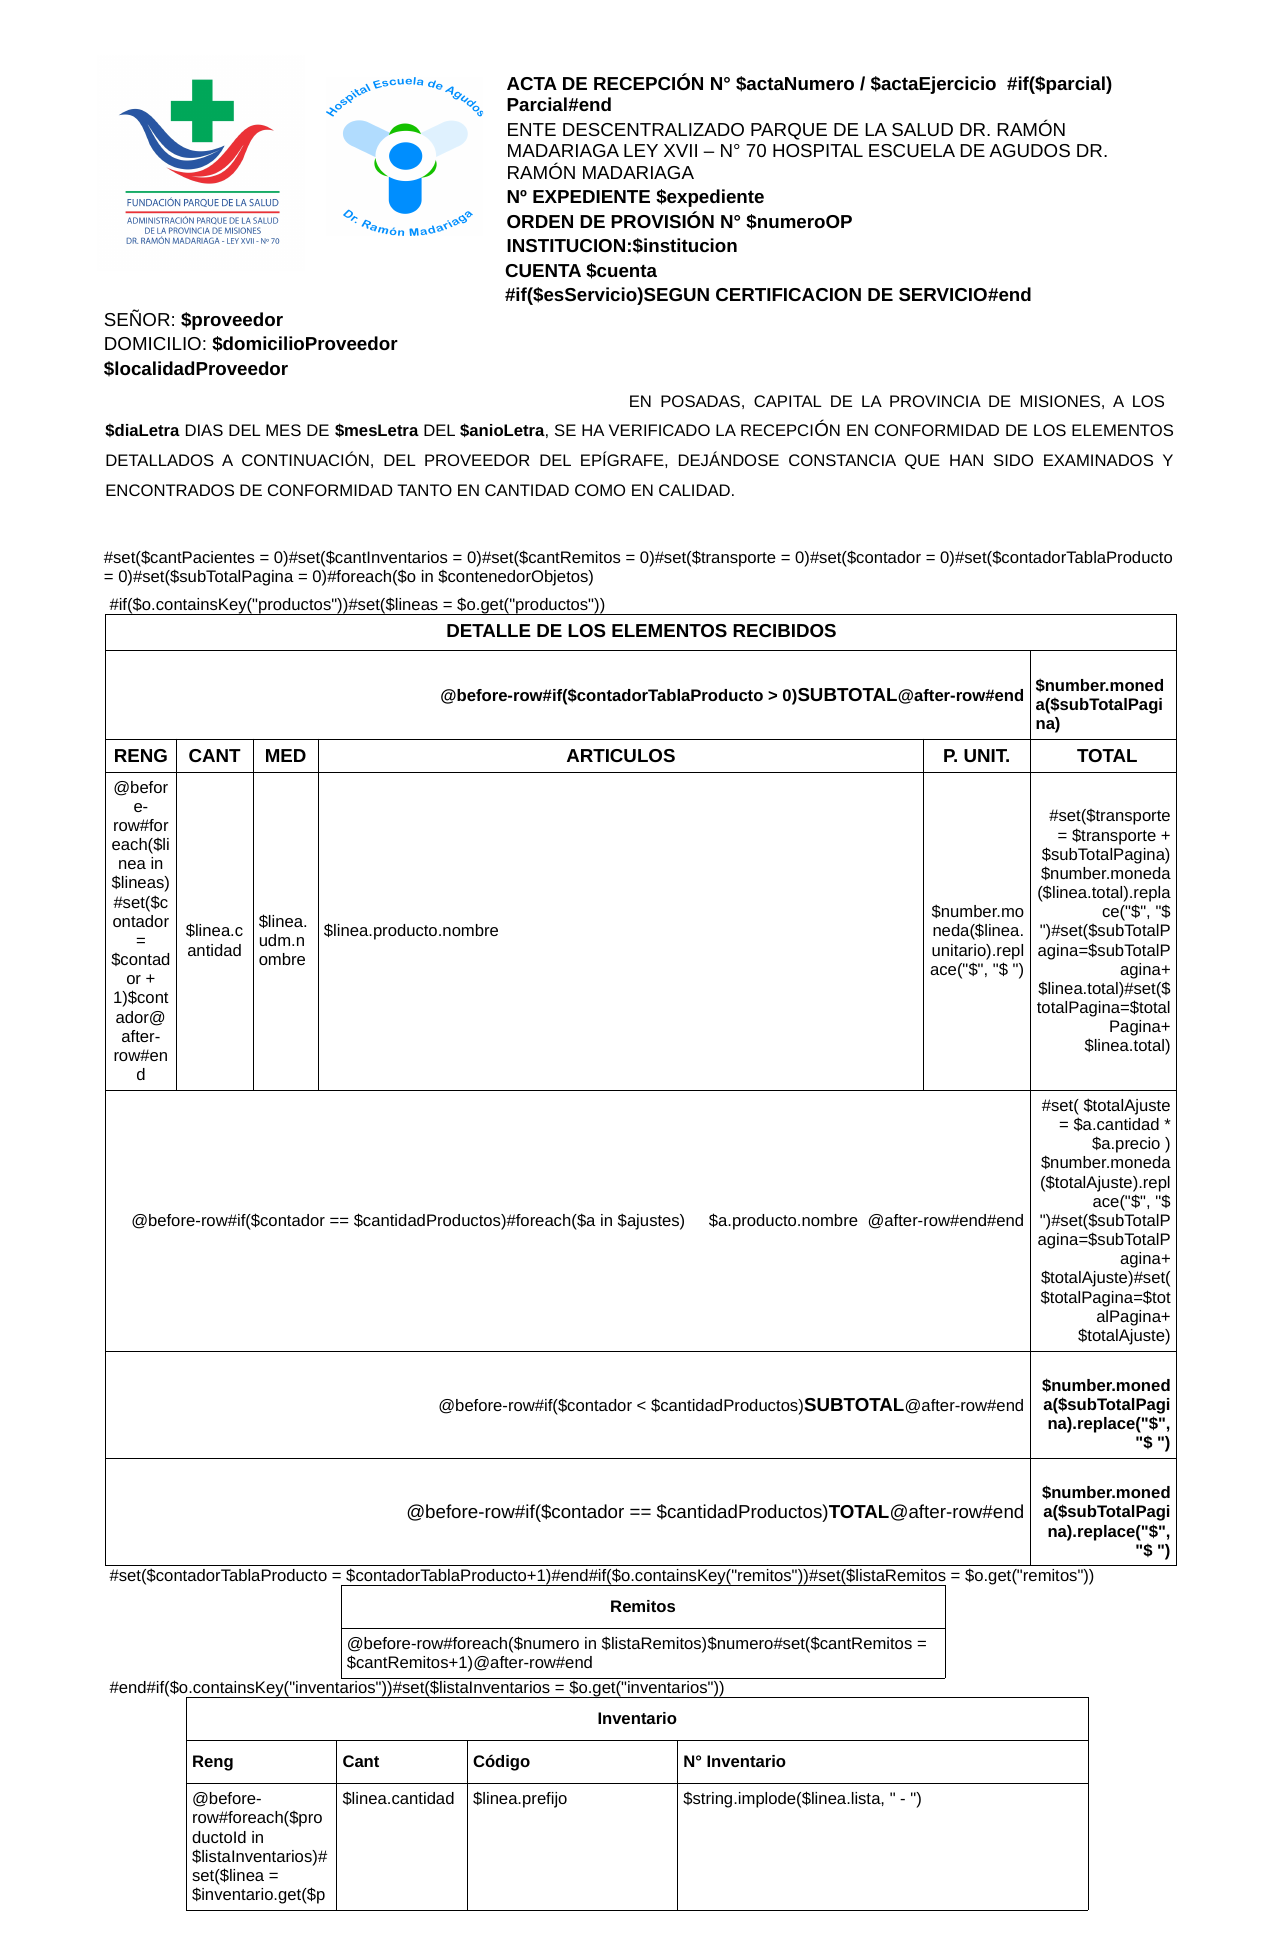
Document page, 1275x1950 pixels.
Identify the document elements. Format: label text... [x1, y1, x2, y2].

table_cell $linea.cantidad [337, 1784, 467, 1910]
table_cell #set( $totalAjuste = $a.cantidad * $a.precio )$number.moneda($totalAjuste).replace("$", "$ ")#set($subTotalPagina=$subTotalPagina+$totalAjuste)#set($totalPagina=$totalPagina+$totalAjuste) [1031, 1091, 1176, 1351]
table_cell @before-row#if($contador < $cantidadProductos)SUBTOTAL@after-row#end [106, 1352, 1030, 1458]
table_cell Cant [337, 1741, 467, 1783]
table_cell @before-row#if($contador == $cantidadProductos)TOTAL@after-row#end [106, 1459, 1030, 1565]
table_cell TOTAL [1031, 740, 1176, 772]
table_cell MED [254, 740, 318, 772]
table_cell @before-row#foreach($linea in $lineas)#set($contador = $contador + 1)$contador@after-row#end [106, 773, 176, 1090]
picture [96, 55, 306, 271]
table_cell $linea.prefijo [468, 1784, 677, 1910]
table_cell P. UNIT. [924, 740, 1030, 772]
table_cell Código [468, 1741, 677, 1783]
table_cell $number.moneda($subTotalPagina) [1031, 651, 1176, 738]
table_cell $linea.cantidad [177, 773, 253, 1090]
table_cell RENG [106, 740, 176, 772]
table_cell $number.moneda($subTotalPagina).replace("$", "$ ") [1031, 1459, 1176, 1565]
table_cell $number.moneda($linea.unitario).replace("$", "$ ") [924, 773, 1030, 1090]
table_cell $linea.producto.nombre [319, 773, 923, 1090]
table_header #if($o.containsKey("productos"))#set($lineas = $o.get("productos")) #set($contadorTablaProducto = $contadorTablaProducto+1)#end#if($o.containsKey("remitos"))#set($listaRemitos = $o.get("remitos")) #end#if($o.containsKey("inventarios"))#set($listaInventarios = $o.get("inventarios")) [104, 589, 1177, 1916]
picture [326, 77, 484, 236]
table_cell @before-row#foreach($numero in $listaRemitos)$numero#set($cantRemitos = $cantRemitos+1)@after-row#end [342, 1629, 945, 1678]
table_cell $number.moneda($subTotalPagina).replace("$", "$ ") [1031, 1352, 1176, 1458]
table_cell @before-row#foreach($productoId in $listaInventarios)#set($linea = $inventario.get($p [187, 1784, 336, 1910]
table_cell Reng [187, 1741, 336, 1783]
table_header Inventario [187, 1698, 1088, 1740]
table_cell @before-row#if($contador == $cantidadProductos)#foreach($a in $ajustes) $a.producto.nombre @after-row#end#end [106, 1091, 1030, 1351]
text #set($cantPacientes = 0)#set($cantInventarios = 0)#set($cantRemitos = 0)#set($transporte = 0)#set($contador = 0)#set($contadorTablaProducto = 0)#set($subTotalPagina = 0)#foreach($o in $contenedorObjetos) [104, 548, 1179, 586]
table_cell ARTICULOS [319, 740, 923, 772]
table_cell @before-row#if($contadorTablaProducto > 0)SUBTOTAL@after-row#end [106, 651, 1030, 738]
table_cell $linea.udm.nombre [254, 773, 318, 1090]
table_cell N° Inventario [678, 1741, 1088, 1783]
table_cell $string.implode($linea.lista, " - ") [678, 1784, 1088, 1910]
table_header DETALLE DE LOS ELEMENTOS RECIBIDOS [106, 615, 1176, 650]
table_cell #set($transporte = $transporte + $subTotalPagina)$number.moneda($linea.total).replace("$", "$ ")#set($subTotalPagina=$subTotalPagina+$linea.total)#set($totalPagina=$totalPagina+$linea.total) [1031, 773, 1176, 1090]
table_header Remitos [342, 1586, 945, 1628]
table_cell CANT [177, 740, 253, 772]
